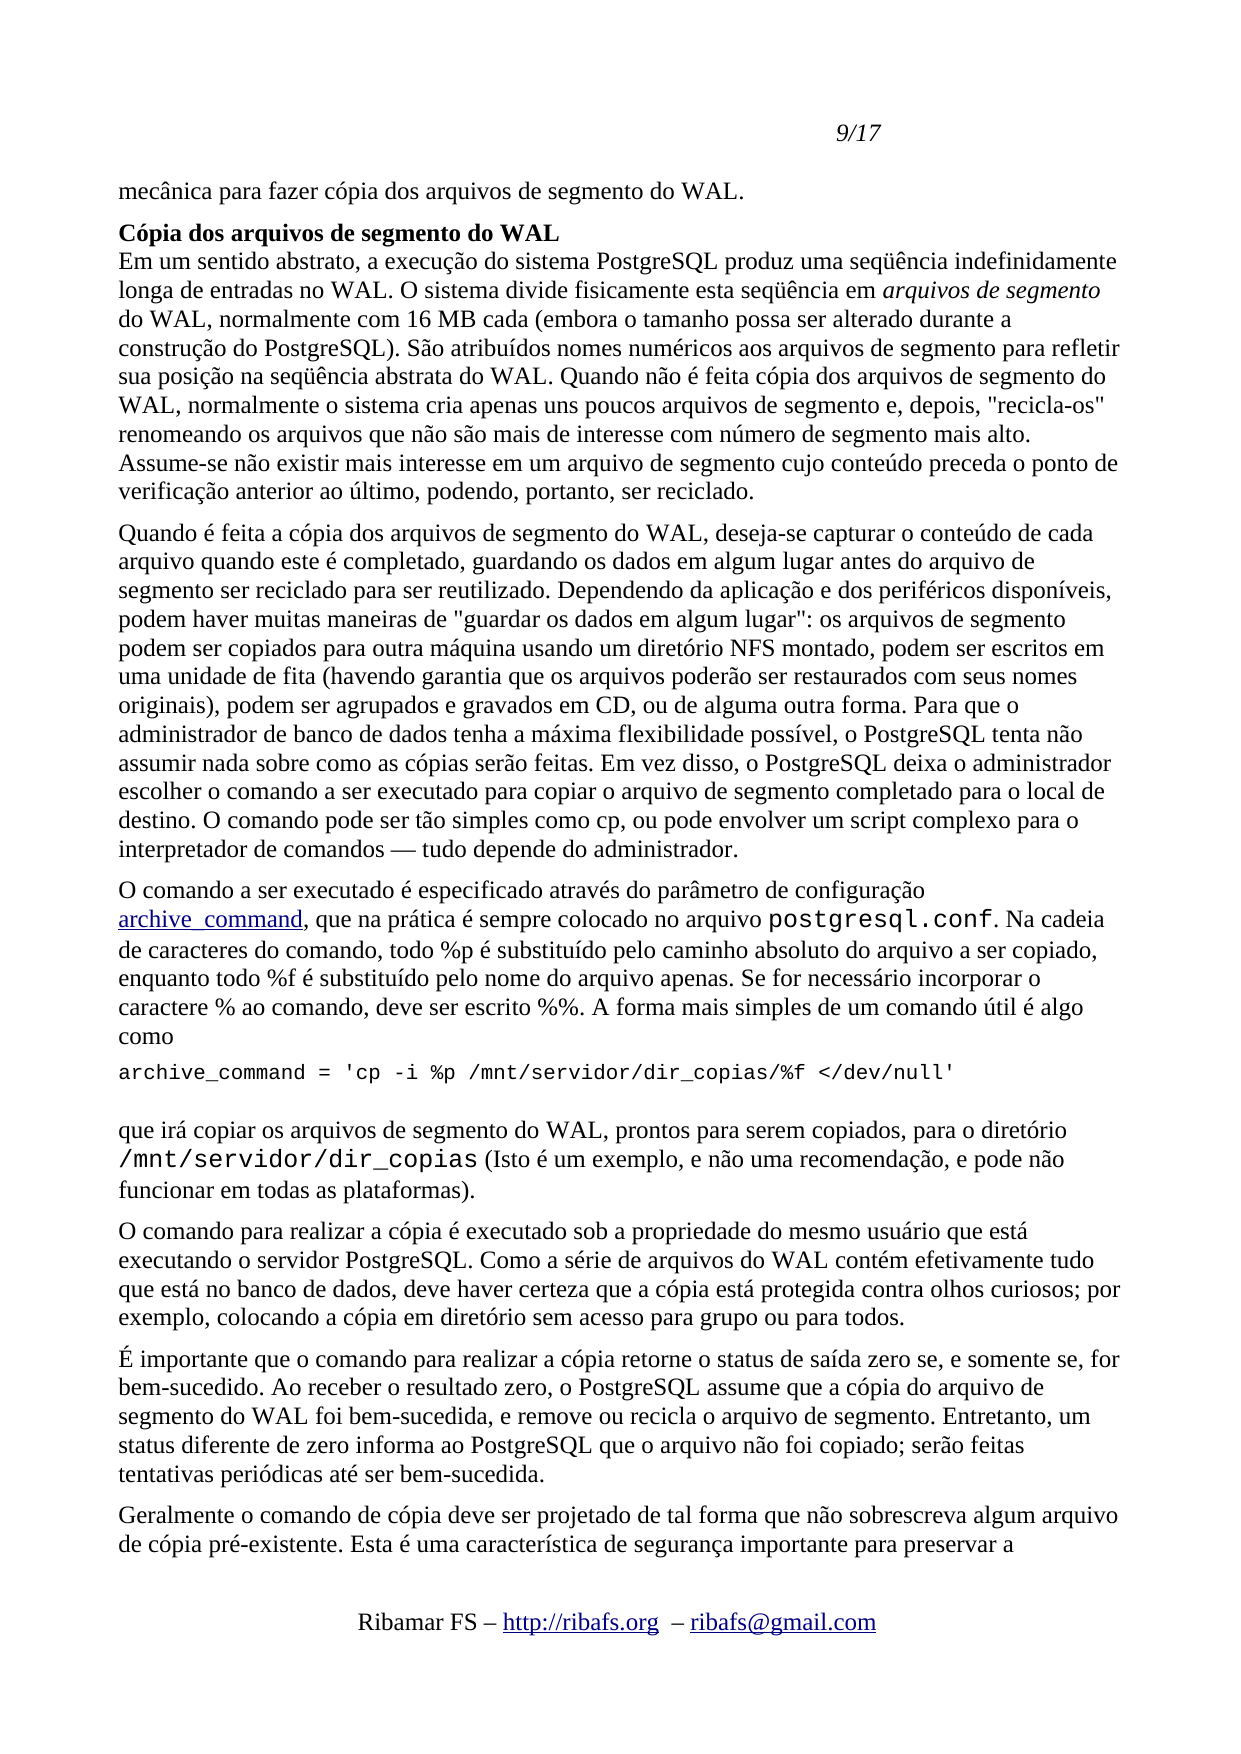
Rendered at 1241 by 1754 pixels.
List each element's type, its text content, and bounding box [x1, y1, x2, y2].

text archive_command = 'cp -i %p /mnt/servidor/dir_copias/%f </dev/null' [118, 1062, 1122, 1086]
text Em um sentido abstrato, a execução do sistema PostgreSQL produz uma seqüência indefinidamente longa de entradas no WAL. O sistema divide fisicamente esta seqüência em arquivos de segmento do WAL, normalmente com 16 MB cada (embora o tamanho possa ser alterado durante a construção do PostgreSQL). São atribuídos nomes numéricos aos arquivos de segmento para refletir sua posição na seqüência abstrata do WAL. Quando não é feita cópia dos arquivos de segmento do WAL, normalmente o sistema cria apenas uns poucos arquivos de segmento e, depois, "recicla-os" renomeando os arquivos que não são mais de interesse com número de segmento mais alto. Assume-se não existir mais interesse em um arquivo de segmento cujo conteúdo preceda o ponto de verificação anterior ao último, podendo, portanto, ser reciclado. [118, 246, 1122, 505]
text mecânica para fazer cópia dos arquivos de segmento do WAL. [118, 176, 1122, 205]
text Quando é feita a cópia dos arquivos de segmento do WAL, deseja-se capturar o conteúdo de cada arquivo quando este é completado, guardando os dados em algum lugar antes do arquivo de segmento ser reciclado para ser reutilizado. Dependendo da aplicação e dos periféricos disponíveis, podem haver muitas maneiras de "guardar os dados em algum lugar": os arquivos de segmento podem ser copiados para outra máquina usando um diretório NFS montado, podem ser escritos em uma unidade de fita (havendo garantia que os arquivos poderão ser restaurados com seus nomes originais), podem ser agrupados e gravados em CD, ou de alguma outra forma. Para que o administrador de banco de dados tenha a máxima flexibilidade possível, o PostgreSQL tenta não assumir nada sobre como as cópias serão feitas. Em vez disso, o PostgreSQL deixa o administrador escolher o comando a ser executado para copiar o arquivo de segmento completado para o local de destino. O comando pode ser tão simples como cp, ou pode envolver um script complexo para o interpretador de comandos — tudo depende do administrador. [118, 518, 1122, 863]
text O comando para realizar a cópia é executado sob a propriedade do mesmo usuário que está executando o servidor PostgreSQL. Como a série de arquivos do WAL contém efetivamente tudo que está no banco de dados, deve haver certeza que a cópia está protegida contra olhos curiosos; por exemplo, colocando a cópia em diretório sem acesso para grupo ou para todos. [118, 1216, 1122, 1331]
text que irá copiar os arquivos de segmento do WAL, prontos para serem copiados, para o diretório /mnt/servidor/dir_copias (Isto é um exemplo, e não uma recomendação, e pode não funcionar em todas as plataformas). [118, 1115, 1122, 1204]
text Cópia dos arquivos de segmento do WAL [118, 218, 1122, 246]
text O comando a ser executado é especificado através do parâmetro de configuração archive_command, que na prática é sempre colocado no arquivo postgresql.conf. Na cadeia de caracteres do comando, todo %p é substituído pelo caminho absoluto do arquivo a ser copiado, enquanto todo %f é substituído pelo nome do arquivo apenas. Se for necessário incorporar o caractere % ao comando, deve ser escrito %%. A forma mais simples de um comando útil é algo como [118, 875, 1122, 1050]
text É importante que o comando para realizar a cópia retorne o status de saída zero se, e somente se, for bem-sucedido. Ao receber o resultado zero, o PostgreSQL assume que a cópia do arquivo de segmento do WAL foi bem-sucedida, e remove ou recicla o arquivo de segmento. Entretanto, um status diferente de zero informa ao PostgreSQL que o arquivo não foi copiado; serão feitas tentativas periódicas até ser bem-sucedida. [118, 1344, 1122, 1487]
text Geralmente o comando de cópia deve ser projetado de tal forma que não sobrescreva algum arquivo de cópia pré-existente. Esta é uma característica de segurança importante para preservar a [118, 1500, 1122, 1557]
